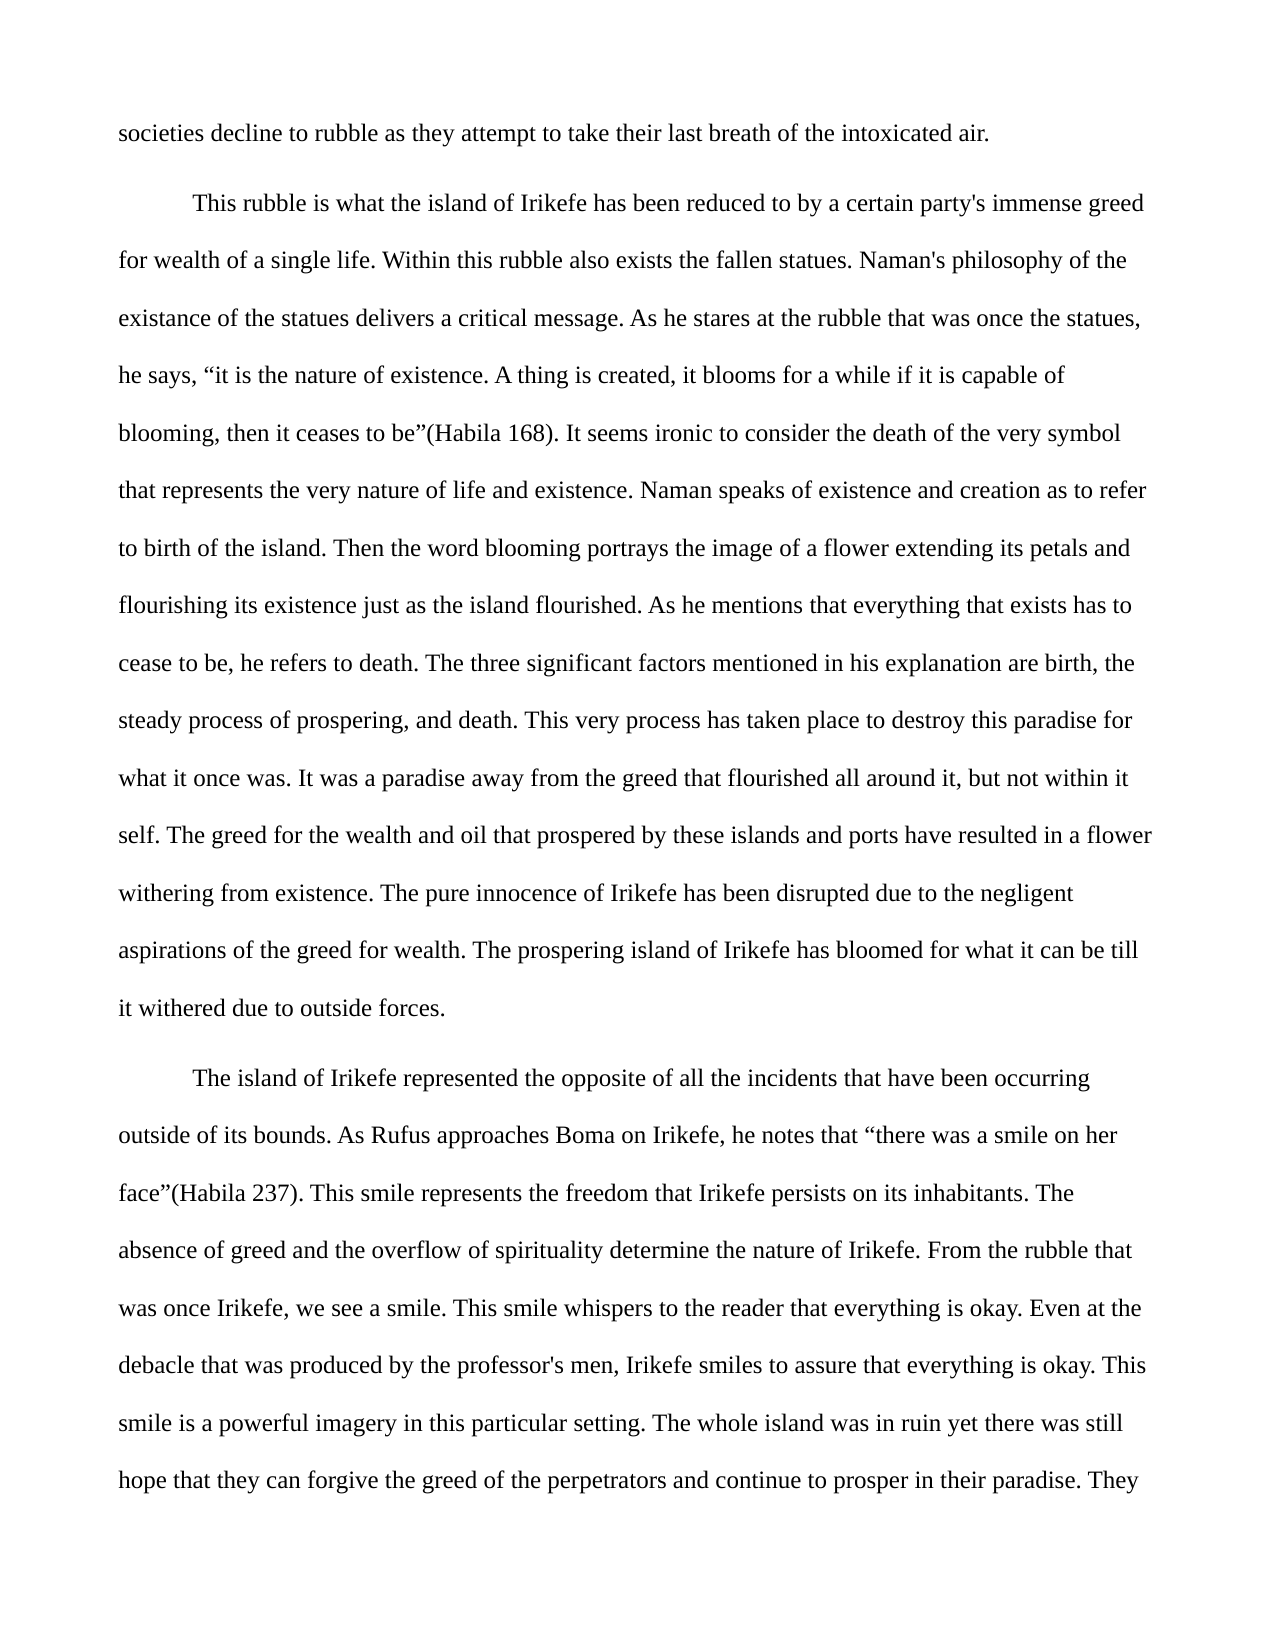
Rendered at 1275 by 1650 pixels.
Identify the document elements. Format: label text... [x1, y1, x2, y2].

text societies decline to rubble as they attempt to take their last breath of the intoxicated air. [118, 118, 1157, 147]
text This rubble is what the island of Irikefe has been reduced to by a certain party's immense greed for wealth of a single life. Within this rubble also exists the fallen statues. Naman's philosophy of the existance of the statues delivers a critical message. As he stares at the rubble that was once the statues, he says, “it is the nature of existence. A thing is created, it blooms for a while if it is capable of blooming, then it ceases to be”(Habila 168). It seems ironic to consider the death of the very symbol that represents the very nature of life and existence. Naman speaks of existence and creation as to refer to birth of the island. Then the word blooming portrays the image of a flower extending its petals and flourishing its existence just as the island flourished. As he mentions that everything that exists has to cease to be, he refers to death. The three significant factors mentioned in his explanation are birth, the steady process of prospering, and death. This very process has taken place to destroy this paradise for what it once was. It was a paradise away from the greed that flourished all around it, but not within it self. The greed for the wealth and oil that prospered by these islands and ports have resulted in a flower withering from existence. The pure innocence of Irikefe has been disrupted due to the negligent aspirations of the greed for wealth. The prospering island of Irikefe has bloomed for what it can be till it withered due to outside forces. [118, 188, 1157, 1022]
text The island of Irikefe represented the opposite of all the incidents that have been occurring outside of its bounds. As Rufus approaches Boma on Irikefe, he notes that “there was a smile on her face”(Habila 237). This smile represents the freedom that Irikefe persists on its inhabitants. The absence of greed and the overflow of spirituality determine the nature of Irikefe. From the rubble that was once Irikefe, we see a smile. This smile whispers to the reader that everything is okay. Even at the debacle that was produced by the professor's men, Irikefe smiles to assure that everything is okay. This smile is a powerful imagery in this particular setting. The whole island was in ruin yet there was still hope that they can forgive the greed of the perpetrators and continue to prosper in their paradise. They [118, 1063, 1157, 1494]
